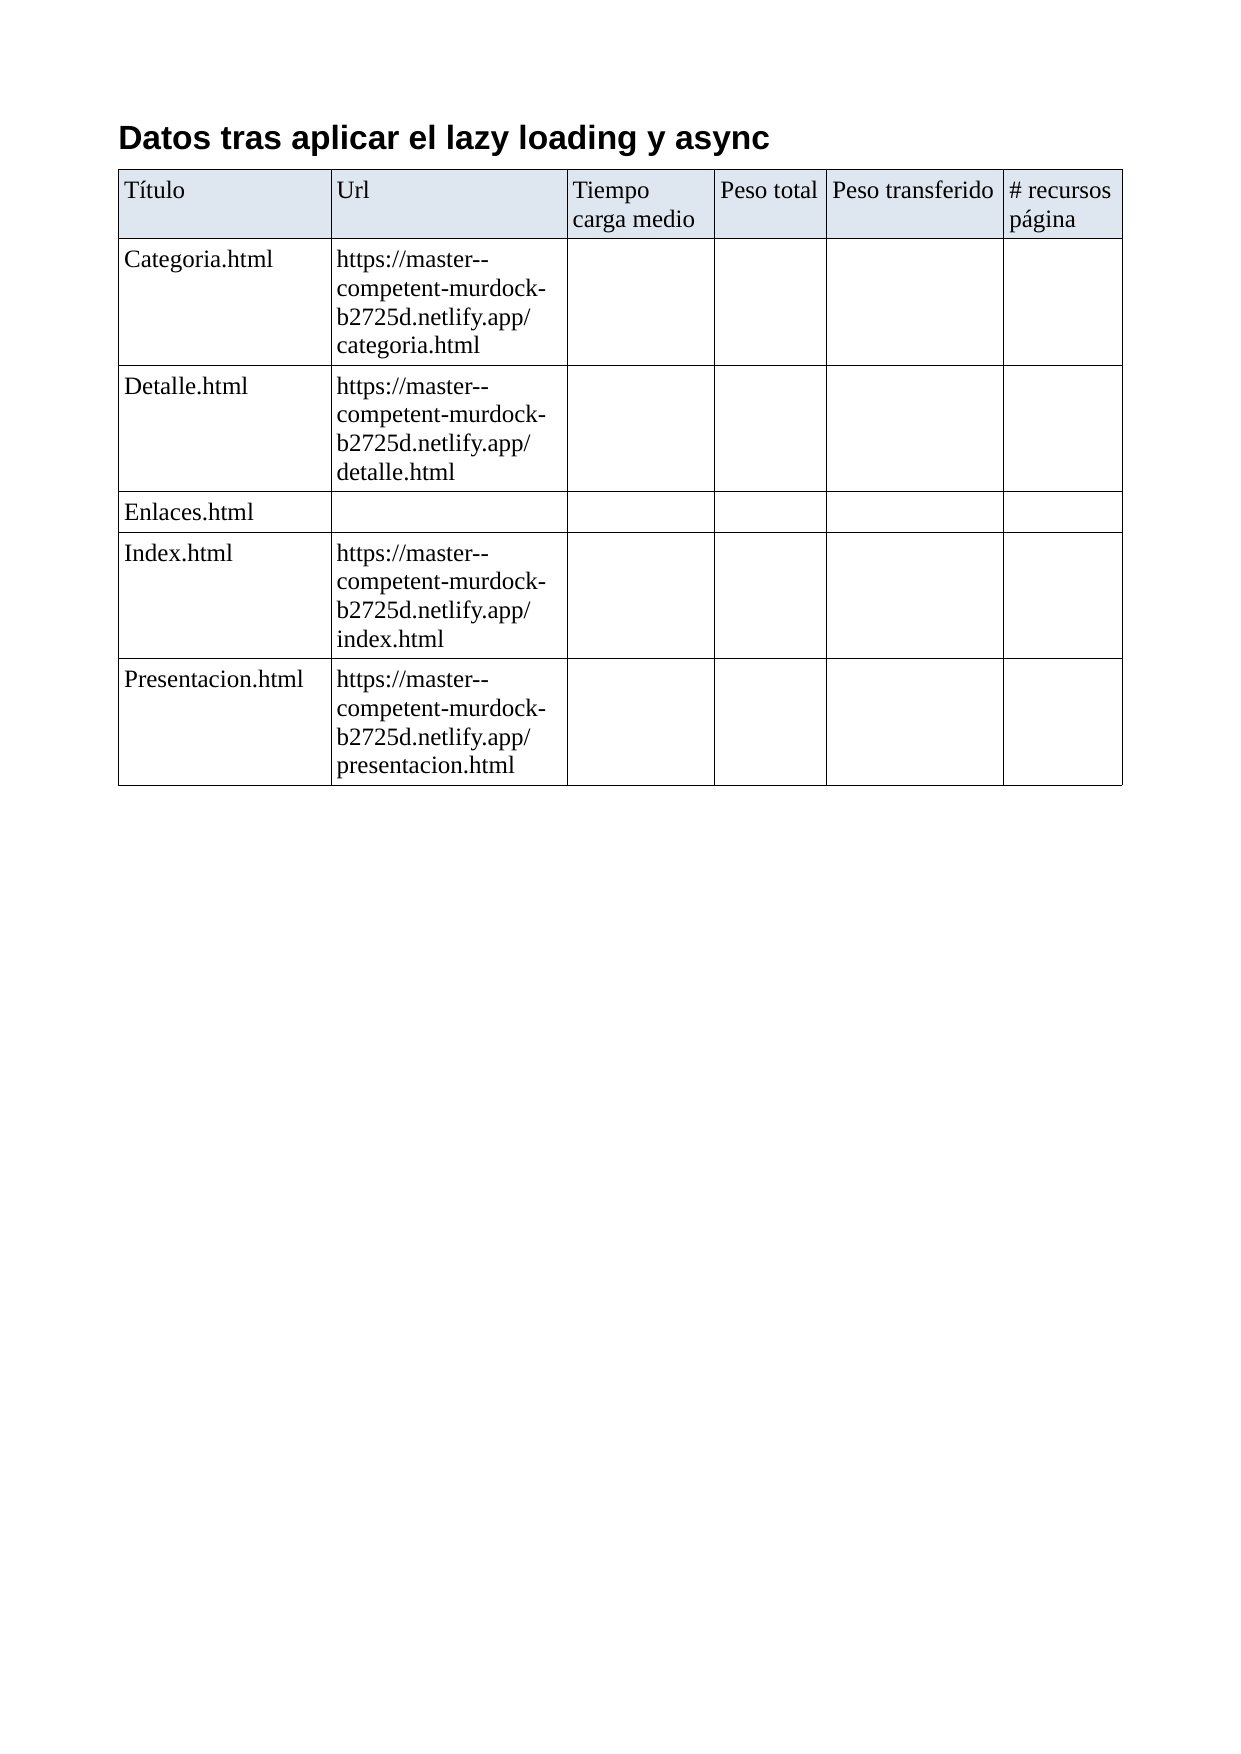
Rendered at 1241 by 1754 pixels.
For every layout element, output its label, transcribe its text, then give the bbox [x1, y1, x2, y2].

table_header Peso total [715, 170, 826, 238]
table_cell https://master--competent-murdock-b2725d.netlify.app/index.html [332, 533, 567, 658]
table_cell [827, 366, 1003, 491]
table_cell [1004, 492, 1122, 532]
table_cell [568, 239, 714, 365]
table_cell [1004, 659, 1122, 785]
table_cell [715, 239, 826, 365]
table_cell [827, 533, 1003, 658]
table_cell https://master--competent-murdock-b2725d.netlify.app/presentacion.html [332, 659, 567, 785]
table_header Tiempo carga medio [568, 170, 714, 238]
table_cell [827, 659, 1003, 785]
subtitle Datos tras aplicar el lazy loading y async [118, 118, 1122, 157]
table_header Url [332, 170, 567, 238]
table_header Título [119, 170, 331, 238]
table_cell Presentacion.html [119, 659, 331, 785]
table_header Peso transferido [827, 170, 1003, 238]
table_cell [827, 492, 1003, 532]
table_cell https://master--competent-murdock-b2725d.netlify.app/categoria.html [332, 239, 567, 365]
table_cell [568, 492, 714, 532]
table_cell [332, 492, 567, 532]
table_cell [715, 366, 826, 491]
table_cell [715, 533, 826, 658]
table_cell [715, 492, 826, 532]
table_cell [1004, 366, 1122, 491]
table_cell [1004, 239, 1122, 365]
table_cell Categoria.html [119, 239, 331, 365]
table_cell Index.html [119, 533, 331, 658]
table_cell [827, 239, 1003, 365]
table_cell [1004, 533, 1122, 658]
table_cell [568, 366, 714, 491]
table_cell [568, 659, 714, 785]
table_cell Enlaces.html [119, 492, 331, 532]
table_cell Detalle.html [119, 366, 331, 491]
table_cell [715, 659, 826, 785]
table_cell [568, 533, 714, 658]
table_cell https://master--competent-murdock-b2725d.netlify.app/detalle.html [332, 366, 567, 491]
table_header # recursos página [1004, 170, 1122, 238]
